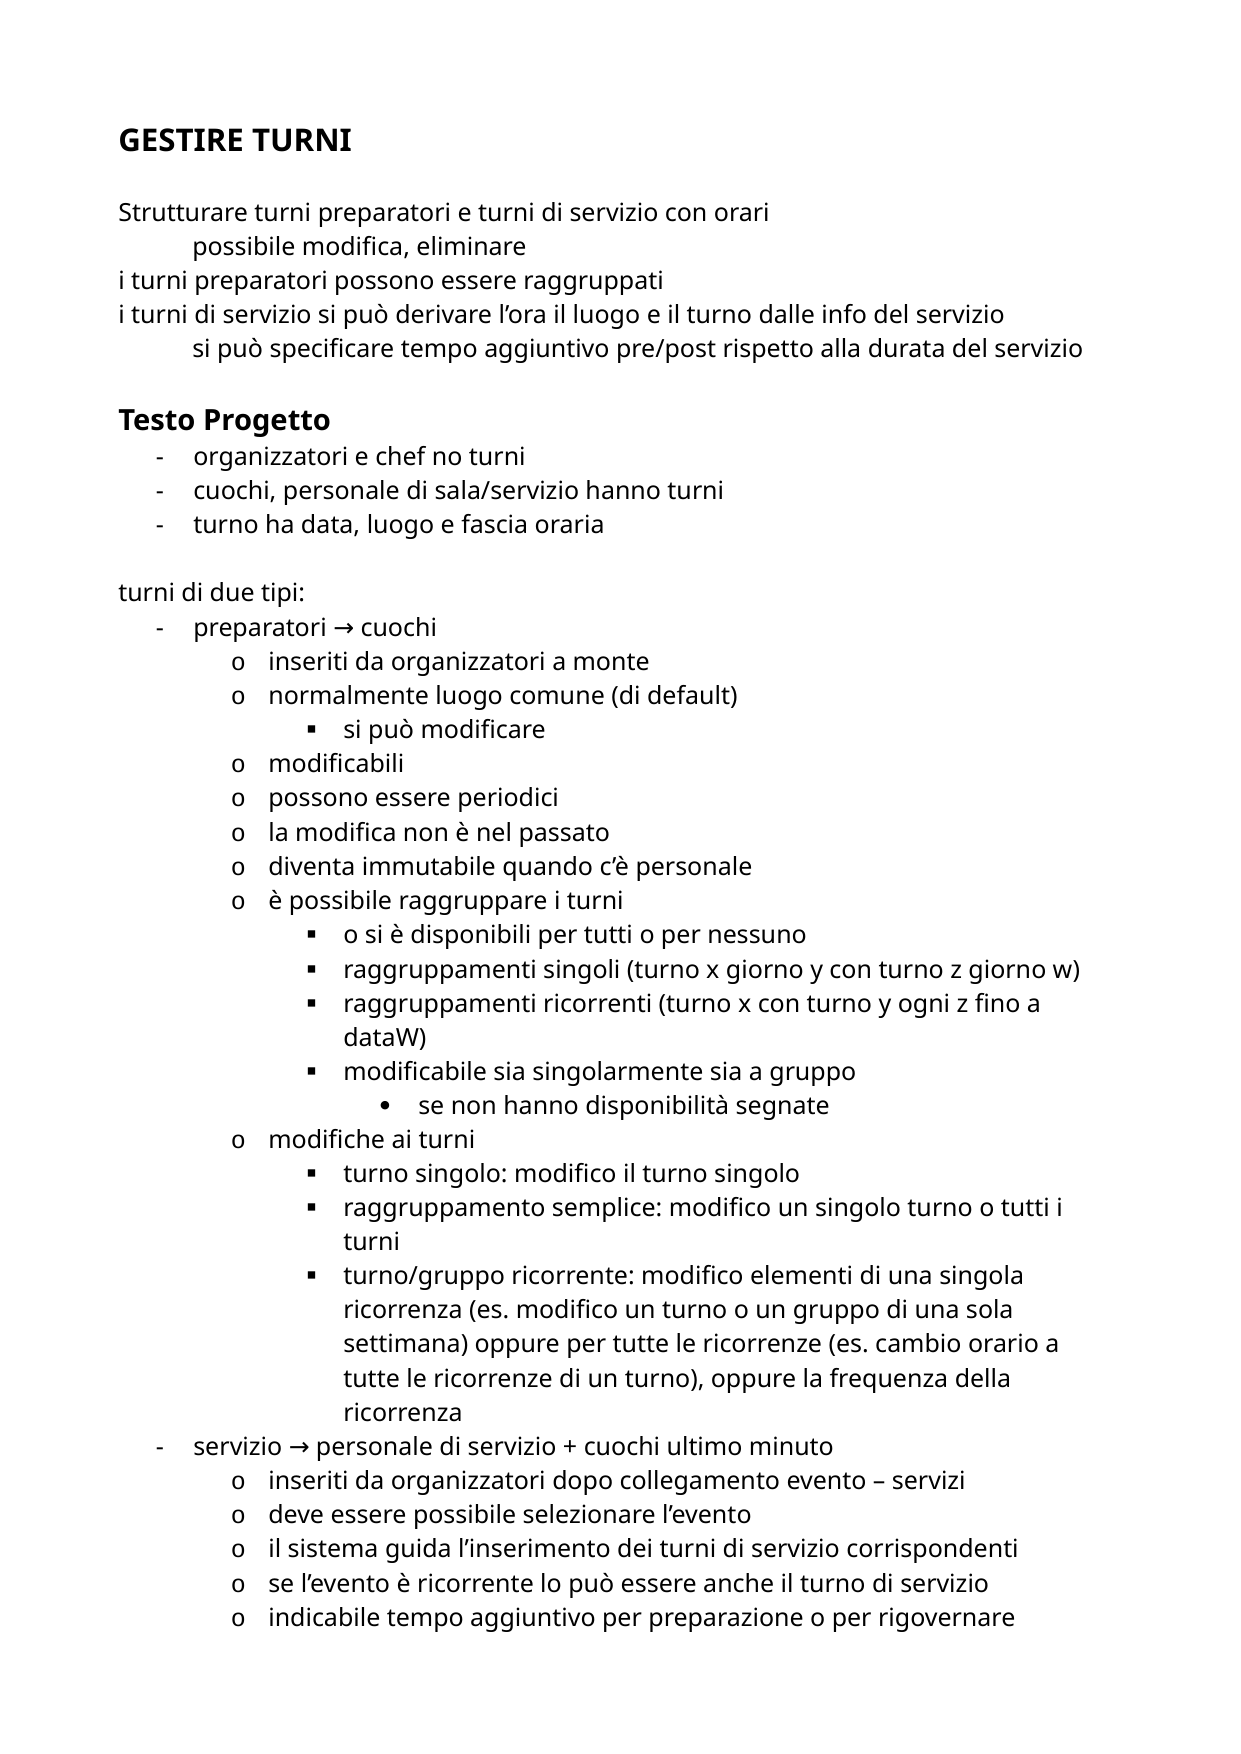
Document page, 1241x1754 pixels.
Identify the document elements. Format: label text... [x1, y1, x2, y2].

list modificabile sia singolarmente sia a gruppo [306, 1053, 1122, 1087]
list deve essere possibile selezionare l’evento [231, 1497, 1122, 1531]
list cuochi, personale di sala/servizio hanno turni [156, 473, 1122, 507]
text i turni di servizio si può derivare l’ora il luogo e il turno dalle info del servizio [118, 297, 1122, 331]
text Strutturare turni preparatori e turni di servizio con orari [118, 195, 1122, 229]
text i turni preparatori possono essere raggruppati [118, 263, 1122, 297]
list il sistema guida l’inserimento dei turni di servizio corrispondenti [231, 1531, 1122, 1565]
list possono essere periodici [231, 780, 1122, 814]
list la modifica non è nel passato [231, 814, 1122, 849]
list raggruppamenti singoli (turno x giorno y con turno z giorno w) [306, 951, 1122, 985]
list indicabile tempo aggiuntivo per preparazione o per rigovernare [231, 1599, 1122, 1634]
list modificabili [231, 746, 1122, 780]
text GESTIRE TURNI [118, 118, 1122, 161]
list è possibile raggruppare i turni [231, 883, 1122, 917]
list modifiche ai turni [231, 1122, 1122, 1156]
list inseriti da organizzatori a monte [231, 643, 1122, 677]
list preparatori → cuochi [156, 609, 1122, 643]
list raggruppamenti ricorrenti (turno x con turno y ogni z fino a dataW) [306, 985, 1122, 1053]
list raggruppamento semplice: modifico un singolo turno o tutti i turni [306, 1190, 1122, 1258]
text turni di due tipi: [118, 575, 1122, 609]
list turno/gruppo ricorrente: modifico elementi di una singola ricorrenza (es. modifico un turno o un gruppo di una sola settimana) oppure per tutte le ricorrenze (es. cambio orario a tutte le ricorrenze di un turno), oppure la frequenza della ricorrenza [306, 1258, 1122, 1428]
text possibile modifica, eliminare [118, 229, 1122, 263]
list diventa immutabile quando c’è personale [231, 849, 1122, 883]
list o si è disponibili per tutti o per nessuno [306, 917, 1122, 951]
list organizzatori e chef no turni [156, 439, 1122, 473]
list servizio → personale di servizio + cuochi ultimo minuto [156, 1428, 1122, 1462]
list si può modificare [306, 712, 1122, 746]
list se l’evento è ricorrente lo può essere anche il turno di servizio [231, 1565, 1122, 1599]
list turno singolo: modifico il turno singolo [306, 1156, 1122, 1190]
list turno ha data, luogo e fascia oraria [156, 507, 1122, 541]
text si può specificare tempo aggiuntivo pre/post rispetto alla durata del servizio [118, 331, 1122, 365]
list se non hanno disponibilità segnate [381, 1087, 1122, 1122]
list inseriti da organizzatori dopo collegamento evento – servizi [231, 1462, 1122, 1497]
list normalmente luogo comune (di default) [231, 677, 1122, 712]
text Testo Progetto [118, 399, 1122, 439]
